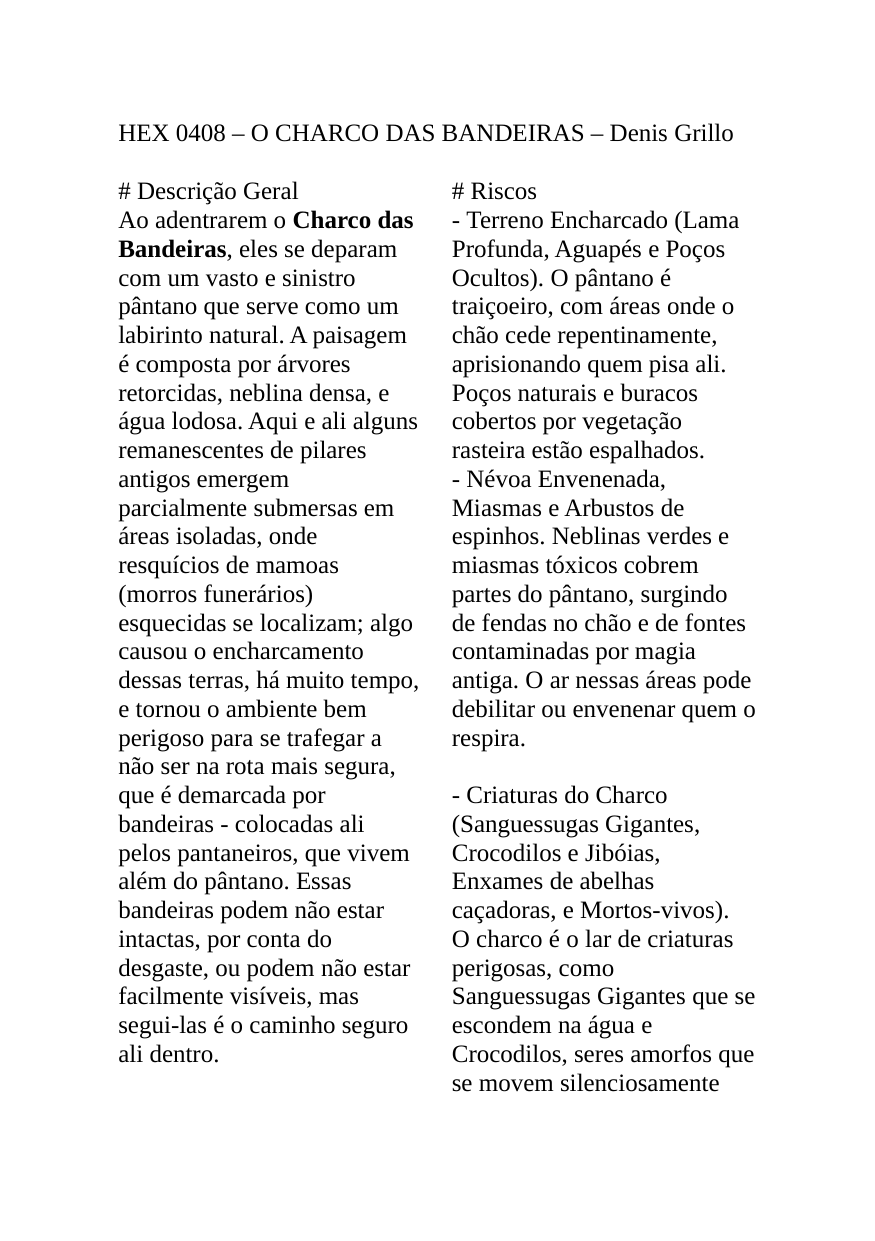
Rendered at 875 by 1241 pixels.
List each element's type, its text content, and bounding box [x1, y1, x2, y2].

text # Descrição Geral Ao adentrarem o Charco das Bandeiras, eles se deparam com um vasto e sinistro pântano que serve como um labirinto natural. A paisagem é composta por árvores retorcidas, neblina densa, e água lodosa. Aqui e ali alguns remanescentes de pilares antigos emergem parcialmente submersas em áreas isoladas, onde resquícios de mamoas (morros funerários) esquecidas se localizam; algo causou o encharcamento dessas terras, há muito tempo, e tornou o ambiente bem perigoso para se trafegar a não ser na rota mais segura, que é demarcada por bandeiras - colocadas ali pelos pantaneiros, que vivem além do pântano. Essas bandeiras podem não estar intactas, por conta do desgaste, ou podem não estar facilmente visíveis, mas segui-las é o caminho seguro ali dentro. [118, 176, 422, 1096]
text # Riscos - Terreno Encharcado (Lama Profunda, Aguapés e Poços Ocultos). O pântano é traiçoeiro, com áreas onde o chão cede repentinamente, aprisionando quem pisa ali. Poços naturais e buracos cobertos por vegetação rasteira estão espalhados. [452, 176, 756, 464]
text - Névoa Envenenada, Miasmas e Arbustos de espinhos. Neblinas verdes e miasmas tóxicos cobrem partes do pântano, surgindo de fendas no chão e de fontes contaminadas por magia antiga. O ar nessas áreas pode debilitar ou envenenar quem o respira. [452, 464, 756, 751]
text - Criaturas do Charco (Sanguessugas Gigantes, Crocodilos e Jibóias, Enxames de abelhas caçadoras, e Mortos-vivos). O charco é o lar de criaturas perigosas, como Sanguessugas Gigantes que se escondem na água e Crocodilos, seres amorfos que se movem silenciosamente [452, 780, 756, 1096]
